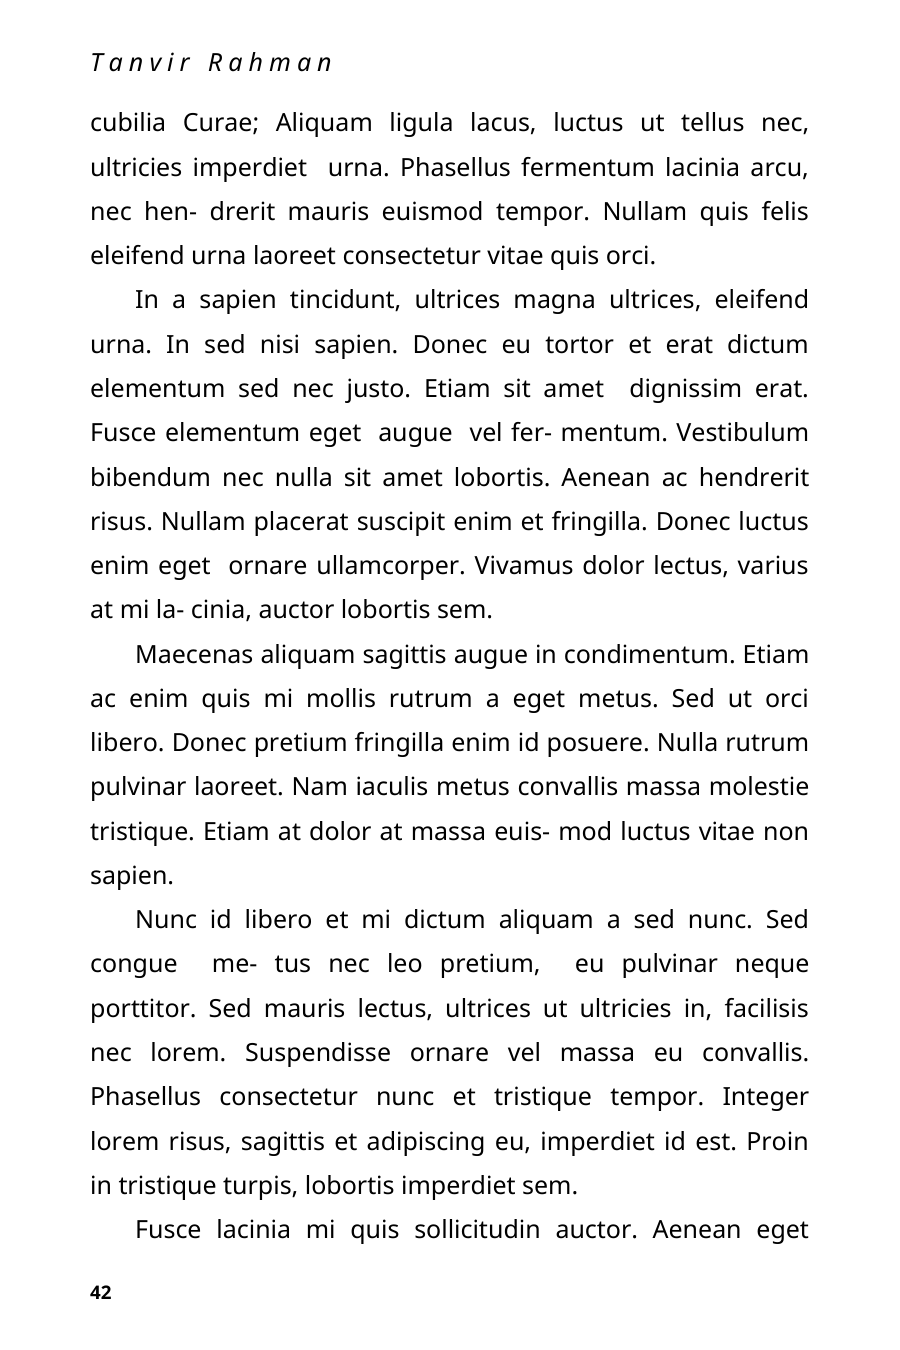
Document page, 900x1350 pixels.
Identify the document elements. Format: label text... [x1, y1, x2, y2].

text cubilia Curae; Aliquam ligula lacus, luctus ut tellus nec, ultricies imperdiet urna. Phasellus fermentum lacinia arcu, nec hen- drerit mauris euismod tempor. Nullam quis felis eleifend urna laoreet consectetur vitae quis orci. [90, 105, 810, 272]
text Fusce lacinia mi quis sollicitudin auctor. Aenean eget [90, 1212, 810, 1246]
text Maecenas aliquam sagittis augue in condimentum. Etiam ac enim quis mi mollis rutrum a eget metus. Sed ut orci libero. Donec pretium fringilla enim id posuere. Nulla rutrum pulvinar laoreet. Nam iaculis metus convallis massa molestie tristique. Etiam at dolor at massa euis- mod luctus vitae non sapien. [90, 636, 810, 892]
text In a sapien tincidunt, ultrices magna ultrices, eleifend urna. In sed nisi sapien. Donec eu tortor et erat dictum elementum sed nec justo. Etiam sit amet dignissim erat. Fusce elementum eget augue vel fer- mentum. Vestibulum bibendum nec nulla sit amet lobortis. Aenean ac hendrerit risus. Nullam placerat suscipit enim et fringilla. Donec luctus enim eget ornare ullamcorper. Vivamus dolor lectus, varius at mi la- cinia, auctor lobortis sem. [90, 282, 810, 626]
text Nunc id libero et mi dictum aliquam a sed nunc. Sed congue me- tus nec leo pretium, eu pulvinar neque porttitor. Sed mauris lectus, ultrices ut ultricies in, facilisis nec lorem. Suspendisse ornare vel massa eu convallis. Phasellus consectetur nunc et tristique tempor. Integer lorem risus, sagittis et adipiscing eu, imperdiet id est. Proin in tristique turpis, lobortis imperdiet sem. [90, 902, 810, 1202]
